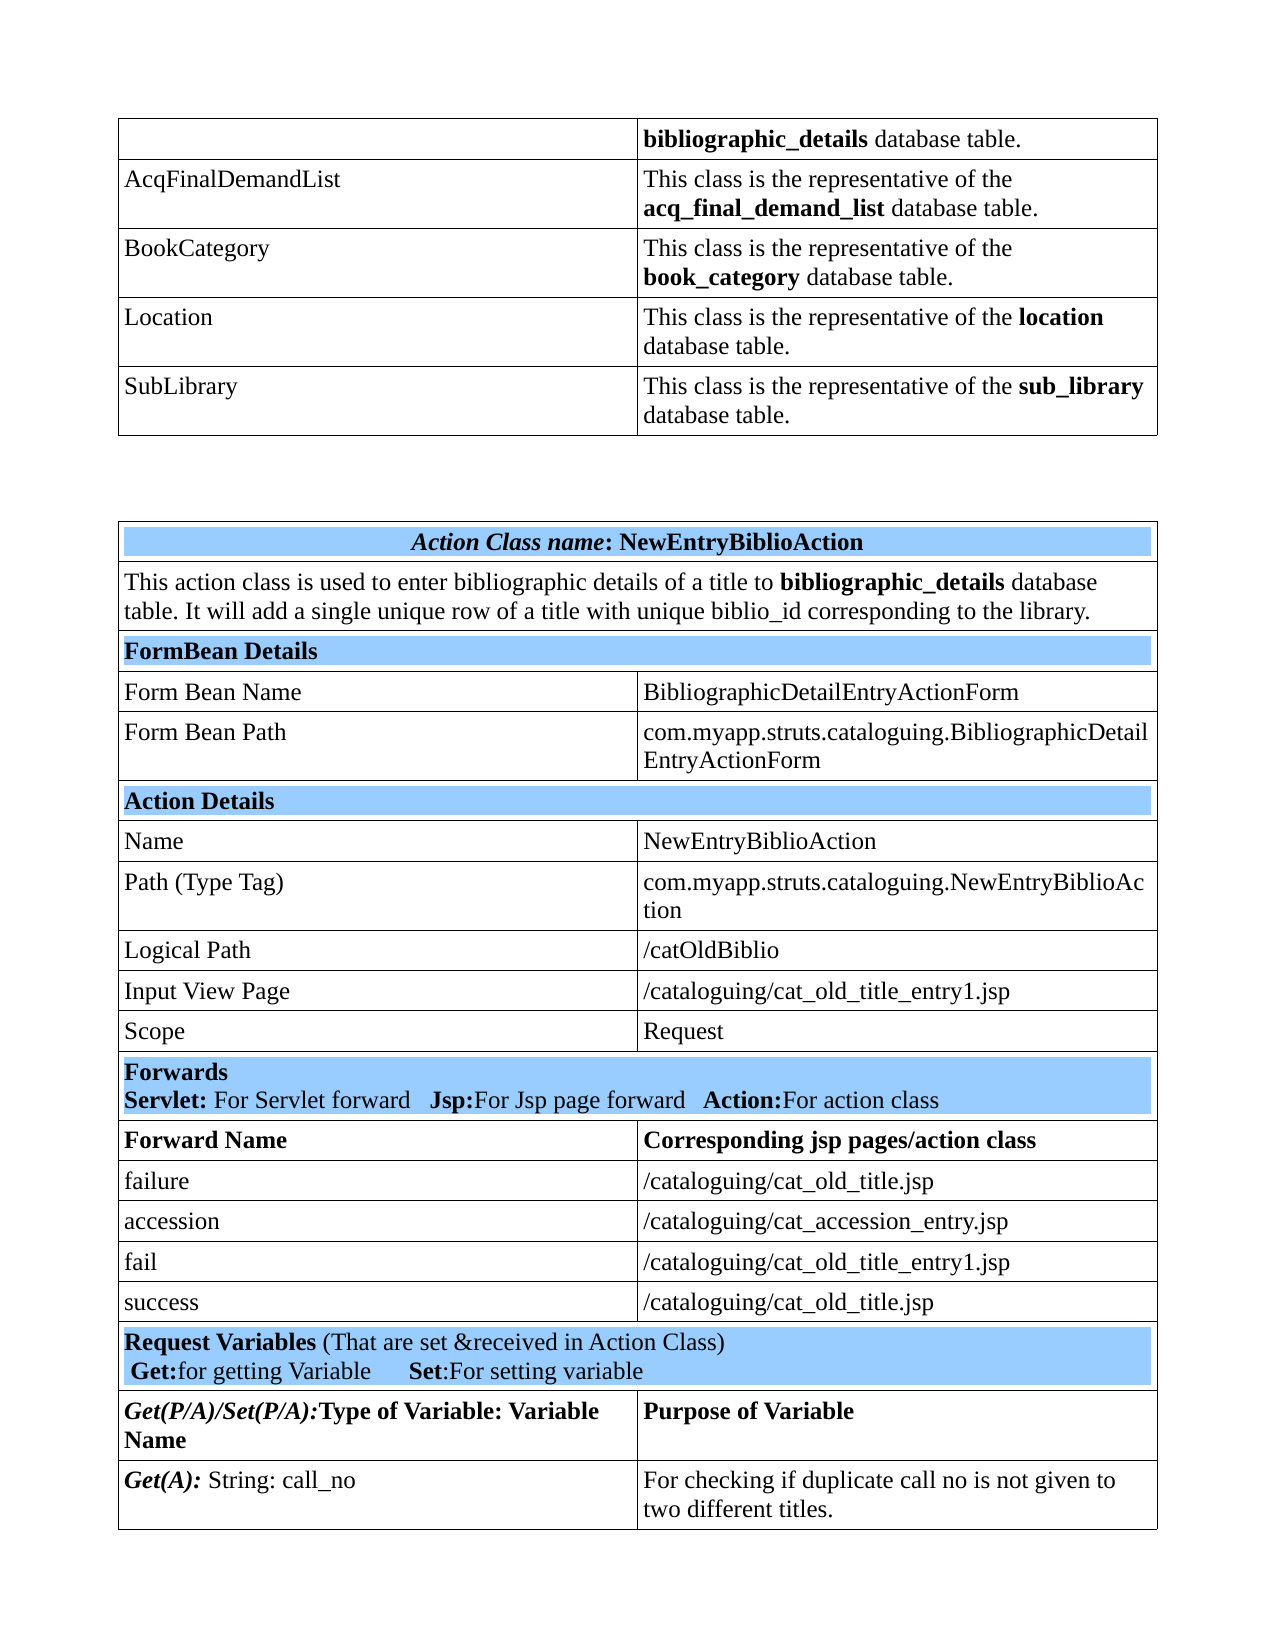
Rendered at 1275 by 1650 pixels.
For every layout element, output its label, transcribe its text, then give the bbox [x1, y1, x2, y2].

table_cell Location [119, 298, 637, 366]
table_cell This class is the representative of the location database table. [638, 298, 1157, 366]
table_cell Scope [119, 1011, 637, 1051]
table_cell Input View Page [119, 971, 637, 1010]
table_header Action Class name: NewEntryBiblioAction [119, 522, 1157, 561]
table_cell /cataloguing/cat_old_title.jsp [638, 1282, 1157, 1321]
table_cell Corresponding jsp pages/action class [638, 1121, 1157, 1160]
table_cell SubLibrary [119, 367, 637, 435]
table_cell Get(P/A)/Set(P/A):Type of Variable: Variable Name [119, 1391, 637, 1459]
table_cell NewEntryBiblioAction [638, 821, 1157, 861]
table_cell /catOldBiblio [638, 931, 1157, 970]
table_cell fail [119, 1242, 637, 1281]
table_cell BookCategory [119, 229, 637, 297]
table_cell bibliographic_details database table. [638, 119, 1157, 158]
table_cell [119, 119, 637, 158]
table_cell Request Variables (That are set &received in Action Class) Get:for getting Variable Set:For setting variable [119, 1322, 1157, 1390]
table_cell com.myapp.struts.cataloguing.BibliographicDetailEntryActionForm [638, 712, 1157, 780]
table_cell FormBean Details [119, 631, 1157, 671]
table_cell Path (Type Tag) [119, 862, 637, 930]
table_cell /cataloguing/cat_accession_entry.jsp [638, 1201, 1157, 1241]
table_cell Purpose of Variable [638, 1391, 1157, 1459]
table_cell Request [638, 1011, 1157, 1051]
table_cell /cataloguing/cat_old_title_entry1.jsp [638, 971, 1157, 1010]
table_cell success [119, 1282, 637, 1321]
table_cell Form Bean Name [119, 672, 637, 711]
table_cell This action class is used to enter bibliographic details of a title to bibliographic_details database table. It will add a single unique row of a title with unique biblio_id corresponding to the library. [119, 562, 1157, 630]
table_cell AcqFinalDemandList [119, 160, 637, 227]
table_cell accession [119, 1201, 637, 1241]
table_cell Forwards Servlet: For Servlet forward Jsp:For Jsp page forward Action:For action class [119, 1052, 1157, 1120]
table_cell BibliographicDetailEntryActionForm [638, 672, 1157, 711]
table_cell com.myapp.struts.cataloguing.NewEntryBiblioAction [638, 862, 1157, 930]
table_cell This class is the representative of the sub_library database table. [638, 367, 1157, 435]
table_cell This class is the representative of the acq_final_demand_list database table. [638, 160, 1157, 227]
table_cell Forward Name [119, 1121, 637, 1160]
table_cell Name [119, 821, 637, 861]
table_cell For checking if duplicate call no is not given to two different titles. [638, 1461, 1157, 1528]
table_cell This class is the representative of the book_category database table. [638, 229, 1157, 297]
table_cell Form Bean Path [119, 712, 637, 780]
table_cell Action Details [119, 781, 1157, 820]
table_cell /cataloguing/cat_old_title.jsp [638, 1161, 1157, 1200]
table_cell failure [119, 1161, 637, 1200]
table_cell /cataloguing/cat_old_title_entry1.jsp [638, 1242, 1157, 1281]
table_cell Get(A): String: call_no [119, 1461, 637, 1528]
table_cell Logical Path [119, 931, 637, 970]
